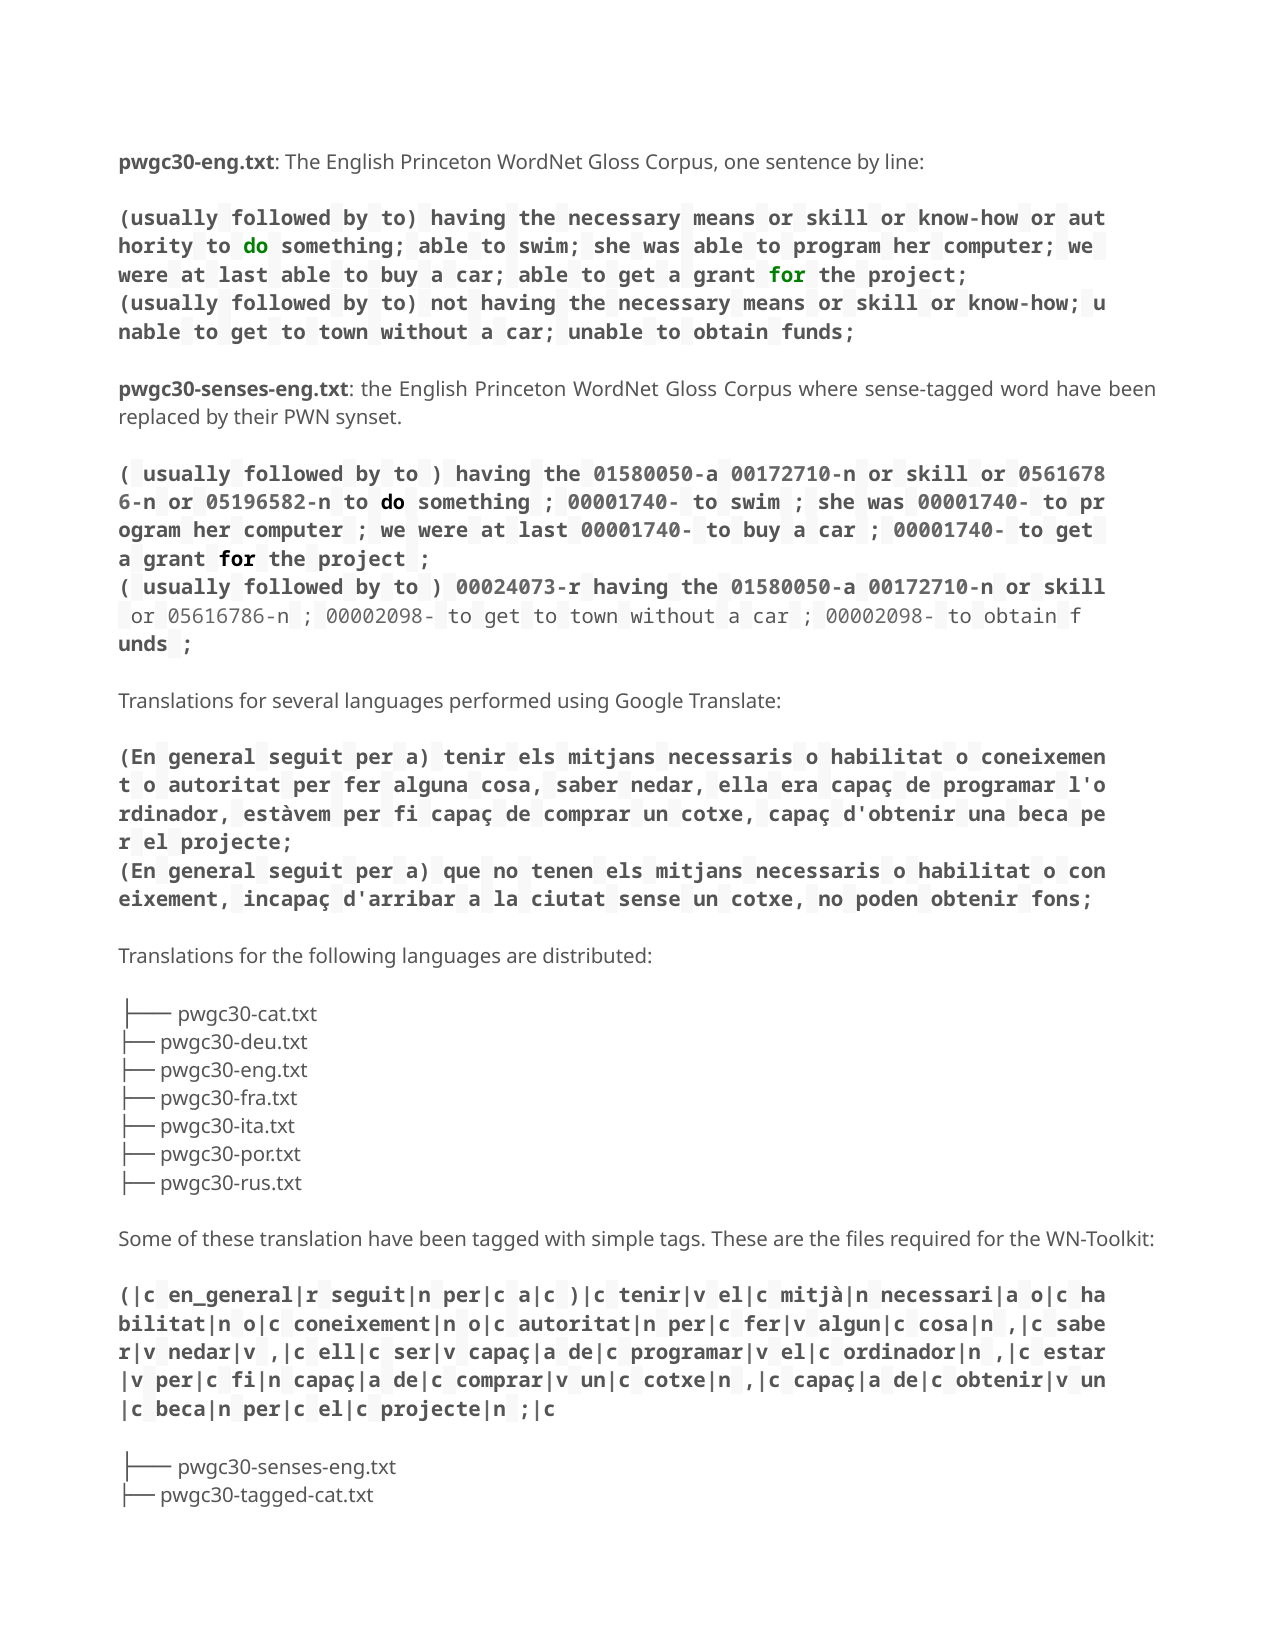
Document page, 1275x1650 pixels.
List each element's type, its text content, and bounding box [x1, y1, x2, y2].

text 0561678 [1018, 459, 1157, 487]
text per|c [156, 1366, 218, 1394]
text 00001740- [567, 487, 680, 516]
text at [181, 260, 206, 288]
text autoritat|n [518, 1309, 656, 1337]
text programar|v [631, 1337, 768, 1366]
text fons; [1031, 884, 1157, 913]
text autoritat [168, 771, 281, 799]
text coneixemen [981, 742, 1157, 771]
text was [867, 487, 905, 516]
text bilitat|n [118, 1309, 231, 1337]
text capaç [831, 771, 893, 799]
text )|c [568, 1280, 606, 1309]
text alguna [393, 771, 468, 799]
text to [343, 260, 368, 288]
text by [356, 459, 381, 487]
text a) [406, 856, 431, 884]
text un [693, 884, 718, 913]
text ,|c [1006, 1309, 1043, 1337]
text the [818, 260, 856, 288]
text necessary [568, 203, 681, 232]
text un|c [581, 1366, 631, 1394]
text for [218, 544, 256, 572]
text una [968, 799, 1006, 827]
text de|c [568, 1337, 618, 1366]
text or [881, 203, 906, 232]
text pr [1080, 487, 1157, 516]
text to [947, 601, 972, 629]
text 01580050-a [593, 459, 718, 487]
text a [728, 601, 740, 629]
text were [118, 260, 168, 288]
text computer [243, 516, 343, 544]
text do [381, 487, 405, 516]
text de [506, 799, 531, 827]
text to [533, 601, 557, 629]
text tenir|v [618, 1280, 706, 1309]
text for [768, 260, 806, 288]
text ; [418, 544, 1157, 572]
text ,|c [993, 1337, 1031, 1366]
text o [893, 856, 906, 884]
text els [518, 742, 556, 771]
text having [456, 459, 531, 487]
text cosa|n [918, 1309, 993, 1337]
text t [118, 771, 131, 799]
text o [806, 742, 818, 771]
text per [293, 771, 331, 799]
text o|c [1031, 1280, 1068, 1309]
text incapaç [243, 884, 331, 913]
text rdinador, [118, 799, 231, 827]
text (usually followed by to) not having the necessary means or skill or know-how; u [118, 288, 1157, 317]
text project; [868, 260, 1157, 288]
text to [656, 317, 681, 345]
text a [481, 317, 493, 345]
text by [343, 203, 368, 232]
text seguit [268, 856, 343, 884]
text Some of these translation have been tagged with simple tags. These are the files required for the WN-Toolkit: [118, 1224, 1157, 1252]
text beca|n [156, 1394, 231, 1422]
text the [543, 459, 581, 487]
text without [381, 317, 468, 345]
text to [481, 232, 506, 260]
text means [693, 203, 756, 232]
text 00002098- [825, 601, 935, 629]
text having [431, 203, 506, 232]
text able [693, 232, 743, 260]
text comprar [543, 799, 631, 827]
text a) [406, 742, 431, 771]
text car [752, 601, 789, 629]
text saber [556, 771, 618, 799]
text usually [143, 459, 231, 487]
text ( usually followed by to ) 00024073-r having the 01580050-a 00172710-n or skill [118, 572, 1157, 601]
text unds [118, 629, 168, 658]
text 6-n [118, 487, 156, 516]
text able [281, 260, 331, 288]
text r el projecte; [118, 827, 1157, 856]
text capaç|a [293, 1366, 381, 1394]
text obtenir [931, 884, 1018, 913]
text obtain [693, 317, 768, 345]
text per|c [443, 1280, 506, 1309]
text de|c [393, 1366, 443, 1394]
text pwgc30-eng.txt: The English Princeton WordNet Gloss Corpus, one sentence by line: [118, 147, 1157, 175]
text or [868, 459, 893, 487]
text no [818, 884, 843, 913]
text car [818, 516, 856, 544]
text or [1031, 203, 1056, 232]
text do [243, 232, 268, 260]
text ; [801, 601, 813, 629]
text d'obtenir [843, 799, 956, 827]
text get [231, 317, 268, 345]
text un [643, 799, 668, 827]
text able [518, 260, 568, 288]
text habilitat [831, 742, 943, 771]
text un [1081, 1366, 1157, 1394]
text l'o [1068, 771, 1157, 799]
text cotxe, [731, 884, 806, 913]
text o|c [468, 1309, 506, 1337]
text 05616786-n [167, 601, 289, 629]
text buy [743, 516, 781, 544]
text or [168, 487, 193, 516]
text ; [301, 601, 314, 629]
text per [343, 799, 381, 827]
text skill [906, 459, 968, 487]
text ; [356, 516, 368, 544]
text ordinador|n [843, 1337, 981, 1366]
text per [356, 856, 393, 884]
text aut [1068, 203, 1157, 232]
text able [418, 232, 468, 260]
text poden [856, 884, 918, 913]
text ; [181, 629, 1157, 658]
text know-how [918, 203, 1018, 232]
text per|c [243, 1394, 306, 1422]
text swim [730, 487, 780, 516]
text (En [118, 742, 156, 771]
text nedar, [631, 771, 706, 799]
text o|c [243, 1309, 281, 1337]
text general [168, 856, 256, 884]
text capaç|a [793, 1366, 881, 1394]
text ├── pwgc30-senses-eng.txt ├── pwgc30-tagged-cat.txt [118, 1451, 1157, 1508]
text or [131, 601, 155, 629]
text last [518, 516, 568, 544]
text we [381, 516, 406, 544]
text her [893, 232, 931, 260]
text pwgc30-senses-eng.txt: the English Princeton WordNet Gloss Corpus where sense-tagged word have been replaced by their PWN synset. [118, 374, 1157, 430]
text her [193, 516, 231, 544]
text de [906, 771, 931, 799]
text without [630, 601, 716, 629]
text fer|v [743, 1309, 806, 1337]
text ;|c [518, 1394, 1157, 1422]
text o [956, 742, 968, 771]
text or [768, 203, 793, 232]
text to [193, 317, 218, 345]
text (En [118, 856, 156, 884]
text ; [868, 516, 881, 544]
text d'arribar [343, 884, 456, 913]
text to) [381, 203, 418, 232]
text ha [1081, 1280, 1157, 1309]
text el|c [318, 1394, 368, 1422]
text a [793, 516, 806, 544]
text 00002098- [326, 601, 435, 629]
text a|c [518, 1280, 556, 1309]
text we [1068, 232, 1093, 260]
text ell|c [318, 1337, 381, 1366]
text projecte|n [381, 1394, 506, 1422]
text town [569, 601, 618, 629]
text was [643, 232, 681, 260]
text fi|n [231, 1366, 281, 1394]
text els [606, 856, 643, 884]
text a [668, 260, 681, 288]
text computer; [943, 232, 1056, 260]
text ogram [118, 516, 181, 544]
text 05196582-n [206, 487, 331, 516]
text capaç [431, 799, 493, 827]
text to [343, 487, 368, 516]
text capaç|a [468, 1337, 556, 1366]
text r|v [118, 1337, 156, 1366]
text fi [393, 799, 418, 827]
text 00172710-n [731, 459, 856, 487]
text to [692, 487, 717, 516]
text el|c [718, 1280, 768, 1309]
text grant [143, 544, 206, 572]
text to [706, 516, 731, 544]
text cotxe|n [643, 1366, 731, 1394]
text ,|c [268, 1337, 306, 1366]
text obtain [984, 601, 1057, 629]
text program [793, 232, 881, 260]
text o [143, 771, 156, 799]
text eixement, [118, 884, 231, 913]
text per|c [668, 1309, 731, 1337]
text something; [281, 232, 406, 260]
text cosa, [481, 771, 543, 799]
text to [281, 317, 306, 345]
text no [493, 856, 518, 884]
text (usually [118, 203, 218, 232]
text 00001740- [893, 516, 1006, 544]
text cotxe, [681, 799, 756, 827]
text comprar|v [456, 1366, 568, 1394]
text ciutat [531, 884, 606, 913]
text ,|c [743, 1366, 781, 1394]
text coneixement|n [293, 1309, 456, 1337]
text ├── pwgc30-cat.txt ├── pwgc30-deu.txt ├── pwgc30-eng.txt ├── pwgc30-fra.txt ├── pwgc30-ita.txt ├── pwgc30-por.txt ├── pwgc30-rus.txt [118, 998, 1157, 1196]
text era [781, 771, 818, 799]
text at [481, 516, 506, 544]
text tenir [443, 742, 506, 771]
text beca [1018, 799, 1068, 827]
text followed [243, 459, 343, 487]
text algun|c [818, 1309, 906, 1337]
text unable [568, 317, 643, 345]
text habilitat [918, 856, 1031, 884]
text to [1042, 487, 1067, 516]
text general [168, 742, 256, 771]
text 00001740- [917, 487, 1030, 516]
text ; [792, 487, 805, 516]
text hority [118, 232, 193, 260]
text necessaris [756, 856, 881, 884]
text |c [118, 1394, 143, 1422]
text Translations for the following languages are distributed: [118, 941, 1157, 969]
text de|c [893, 1366, 943, 1394]
text programar [943, 771, 1056, 799]
text the [518, 203, 556, 232]
text capaç [768, 799, 831, 827]
text con [1068, 856, 1157, 884]
text car; [456, 260, 506, 288]
text skill [806, 203, 868, 232]
text ) [431, 459, 443, 487]
text the [268, 544, 306, 572]
text mitjans [656, 856, 743, 884]
text buy [381, 260, 418, 288]
text f [1069, 601, 1157, 629]
text to [206, 232, 231, 260]
text que [443, 856, 481, 884]
text a [118, 544, 131, 572]
text followed [231, 203, 331, 232]
text en_general|r [168, 1280, 318, 1309]
text seguit [268, 742, 343, 771]
text seguit|n [331, 1280, 431, 1309]
text get [1056, 516, 1093, 544]
text estar [1043, 1337, 1157, 1366]
text nedar|v [168, 1337, 256, 1366]
text something [417, 487, 530, 516]
text 00001740- [581, 516, 693, 544]
text la [493, 884, 518, 913]
text or [981, 459, 1006, 487]
text ella [718, 771, 768, 799]
text last [218, 260, 268, 288]
text necessari|a [881, 1280, 1018, 1309]
text estàvem [243, 799, 331, 827]
text grant [693, 260, 756, 288]
text mitjans [568, 742, 656, 771]
text get [618, 260, 656, 288]
text she [817, 487, 855, 516]
text ; [542, 487, 555, 516]
text she [593, 232, 631, 260]
text to [447, 601, 472, 629]
text were [418, 516, 468, 544]
text |v [118, 1366, 143, 1394]
text Translations for several languages performed using Google Translate: [118, 686, 1157, 714]
text sense [618, 884, 681, 913]
text a [431, 260, 443, 288]
text car; [506, 317, 556, 345]
text to [581, 260, 606, 288]
text obtenir|v [956, 1366, 1068, 1394]
text (|c [118, 1280, 156, 1309]
text pe [1081, 799, 1157, 827]
text a [468, 884, 481, 913]
text nable [118, 317, 181, 345]
text el|c [781, 1337, 831, 1366]
text swim; [518, 232, 581, 260]
text town [318, 317, 368, 345]
text project [318, 544, 406, 572]
text sabe [1056, 1309, 1157, 1337]
text ser|v [393, 1337, 456, 1366]
text mitjà|n [781, 1280, 868, 1309]
text funds; [781, 317, 1157, 345]
text tenen [531, 856, 593, 884]
text to [393, 459, 418, 487]
text ( [118, 459, 131, 487]
text fer [343, 771, 381, 799]
text o [1043, 856, 1056, 884]
text necessaris [668, 742, 793, 771]
text to [1018, 516, 1043, 544]
text to [756, 232, 781, 260]
text get [484, 601, 521, 629]
text per [356, 742, 393, 771]
